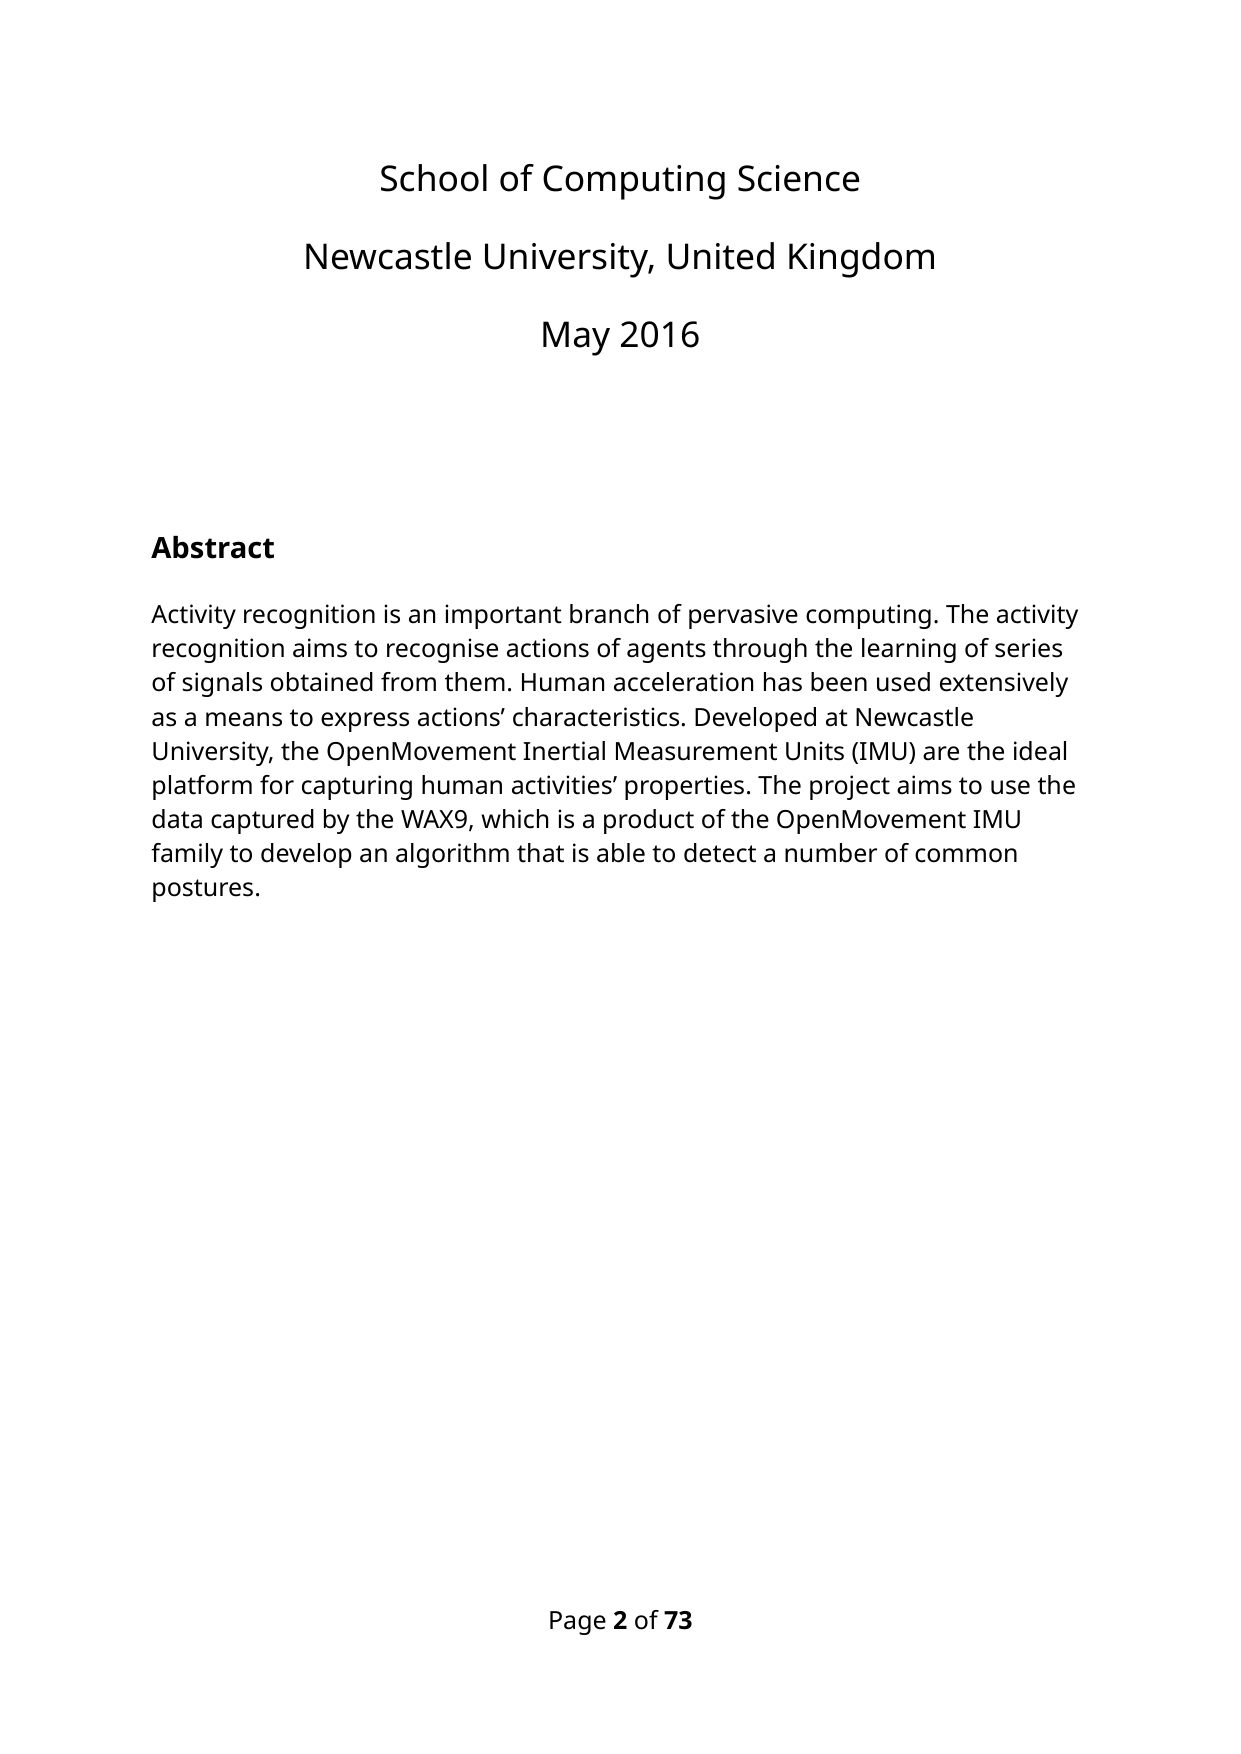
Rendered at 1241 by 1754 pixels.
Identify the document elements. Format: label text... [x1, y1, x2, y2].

text May 2016 [151, 310, 1089, 358]
text Newcastle University, United Kingdom [151, 231, 1089, 280]
text Activity recognition is an important branch of pervasive computing. The activity recognition aims to recognise actions of agents through the learning of series of signals obtained from them. Human acceleration has been used extensively as a means to express actions’ characteristics. Developed at Newcastle University, the OpenMovement Inertial Measurement Units (IMU) are the ideal platform for capturing human activities’ properties. The project aims to use the data captured by the WAX9, which is a product of the OpenMovement IMU family to develop an algorithm that is able to detect a number of common postures. [151, 597, 1089, 903]
text Abstract [151, 527, 1089, 567]
text School of Computing Science [151, 153, 1089, 201]
